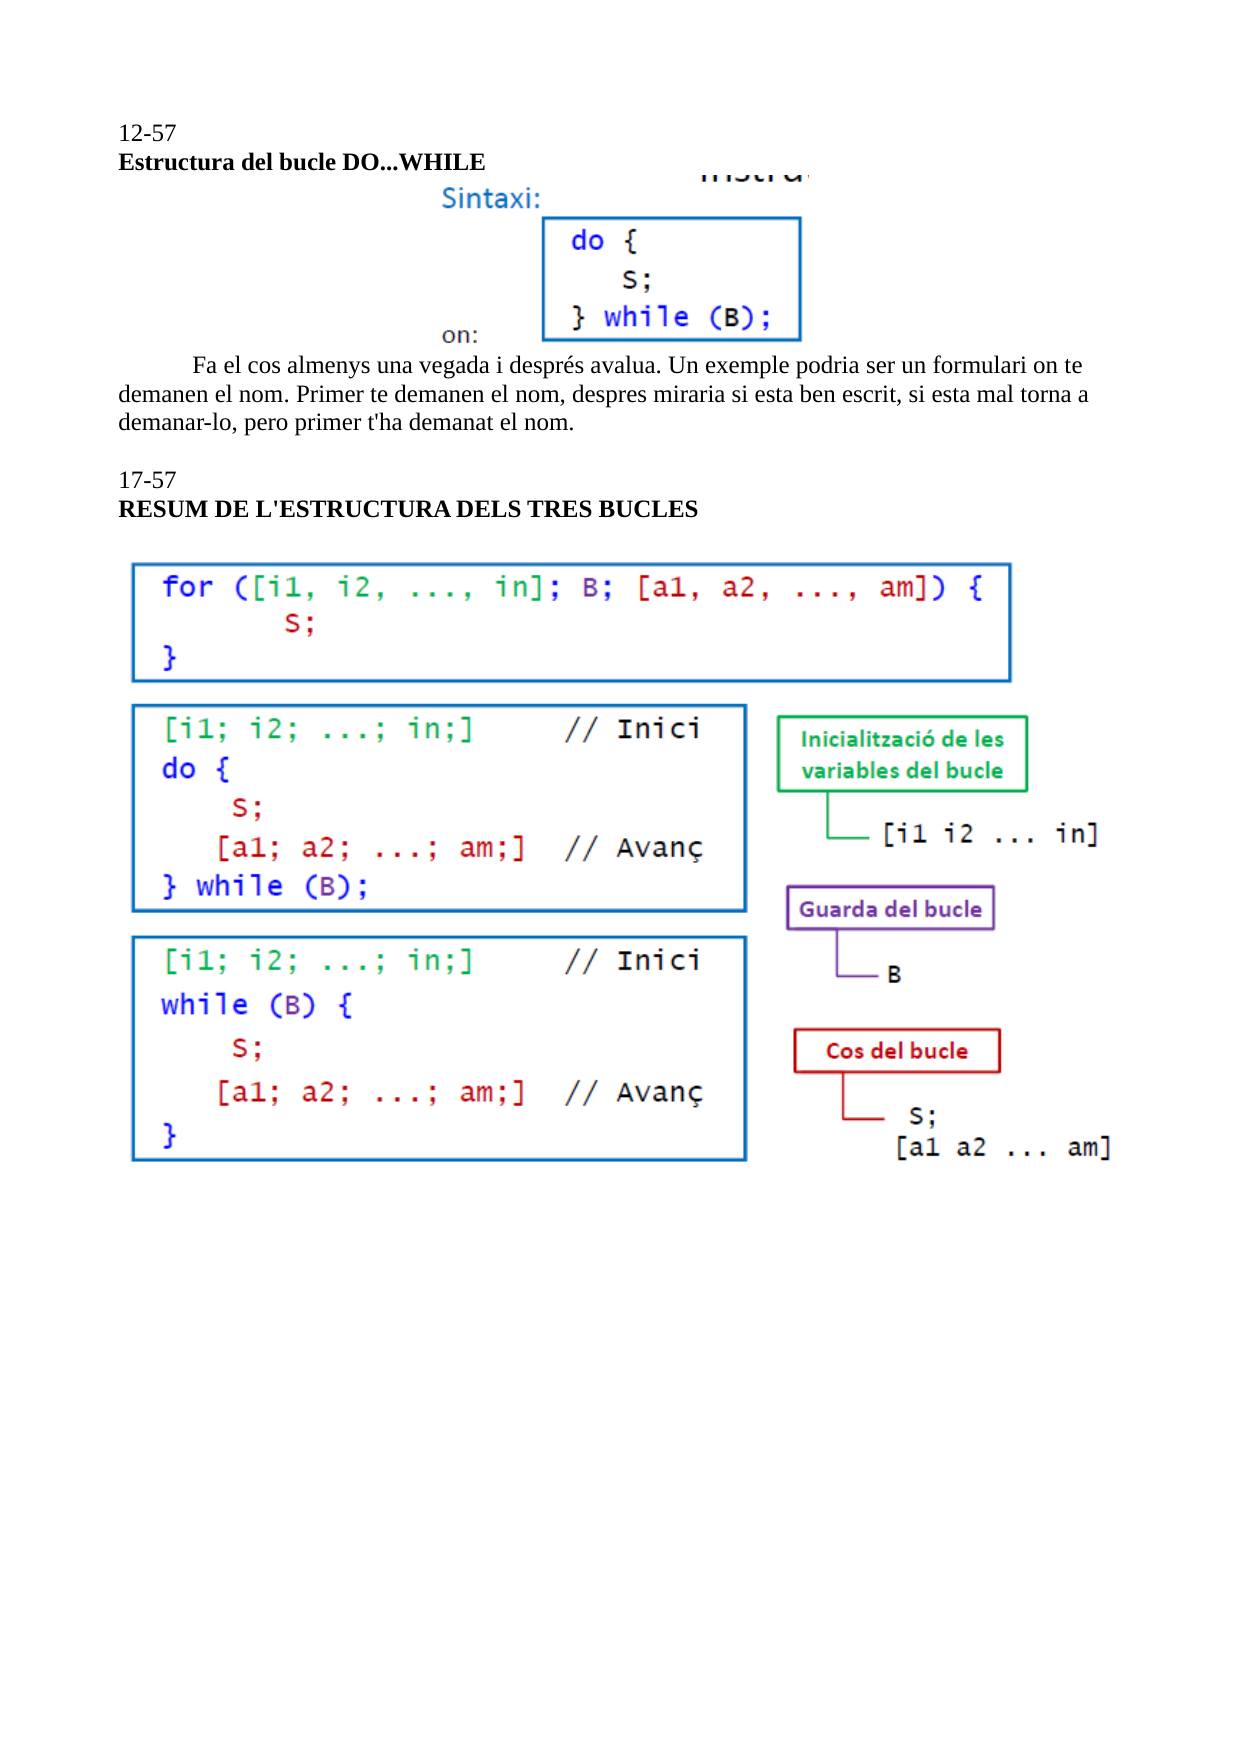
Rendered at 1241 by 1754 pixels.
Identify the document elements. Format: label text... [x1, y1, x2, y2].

text 17-57 [118, 465, 1122, 494]
picture [118, 551, 1123, 1179]
picture [431, 175, 809, 350]
text Estructura del bucle DO...WHILE [118, 147, 1122, 176]
text 12-57 [118, 118, 1122, 147]
text Fa el cos almenys una vegada i després avalua. Un exemple podria ser un formulari on te demanen el nom. Primer te demanen el nom, despres miraria si esta ben escrit, si esta mal torna a demanar-lo, pero primer t'ha demanat el nom. [118, 176, 1122, 436]
text RESUM DE L'ESTRUCTURA DELS TRES BUCLES [118, 494, 1122, 522]
